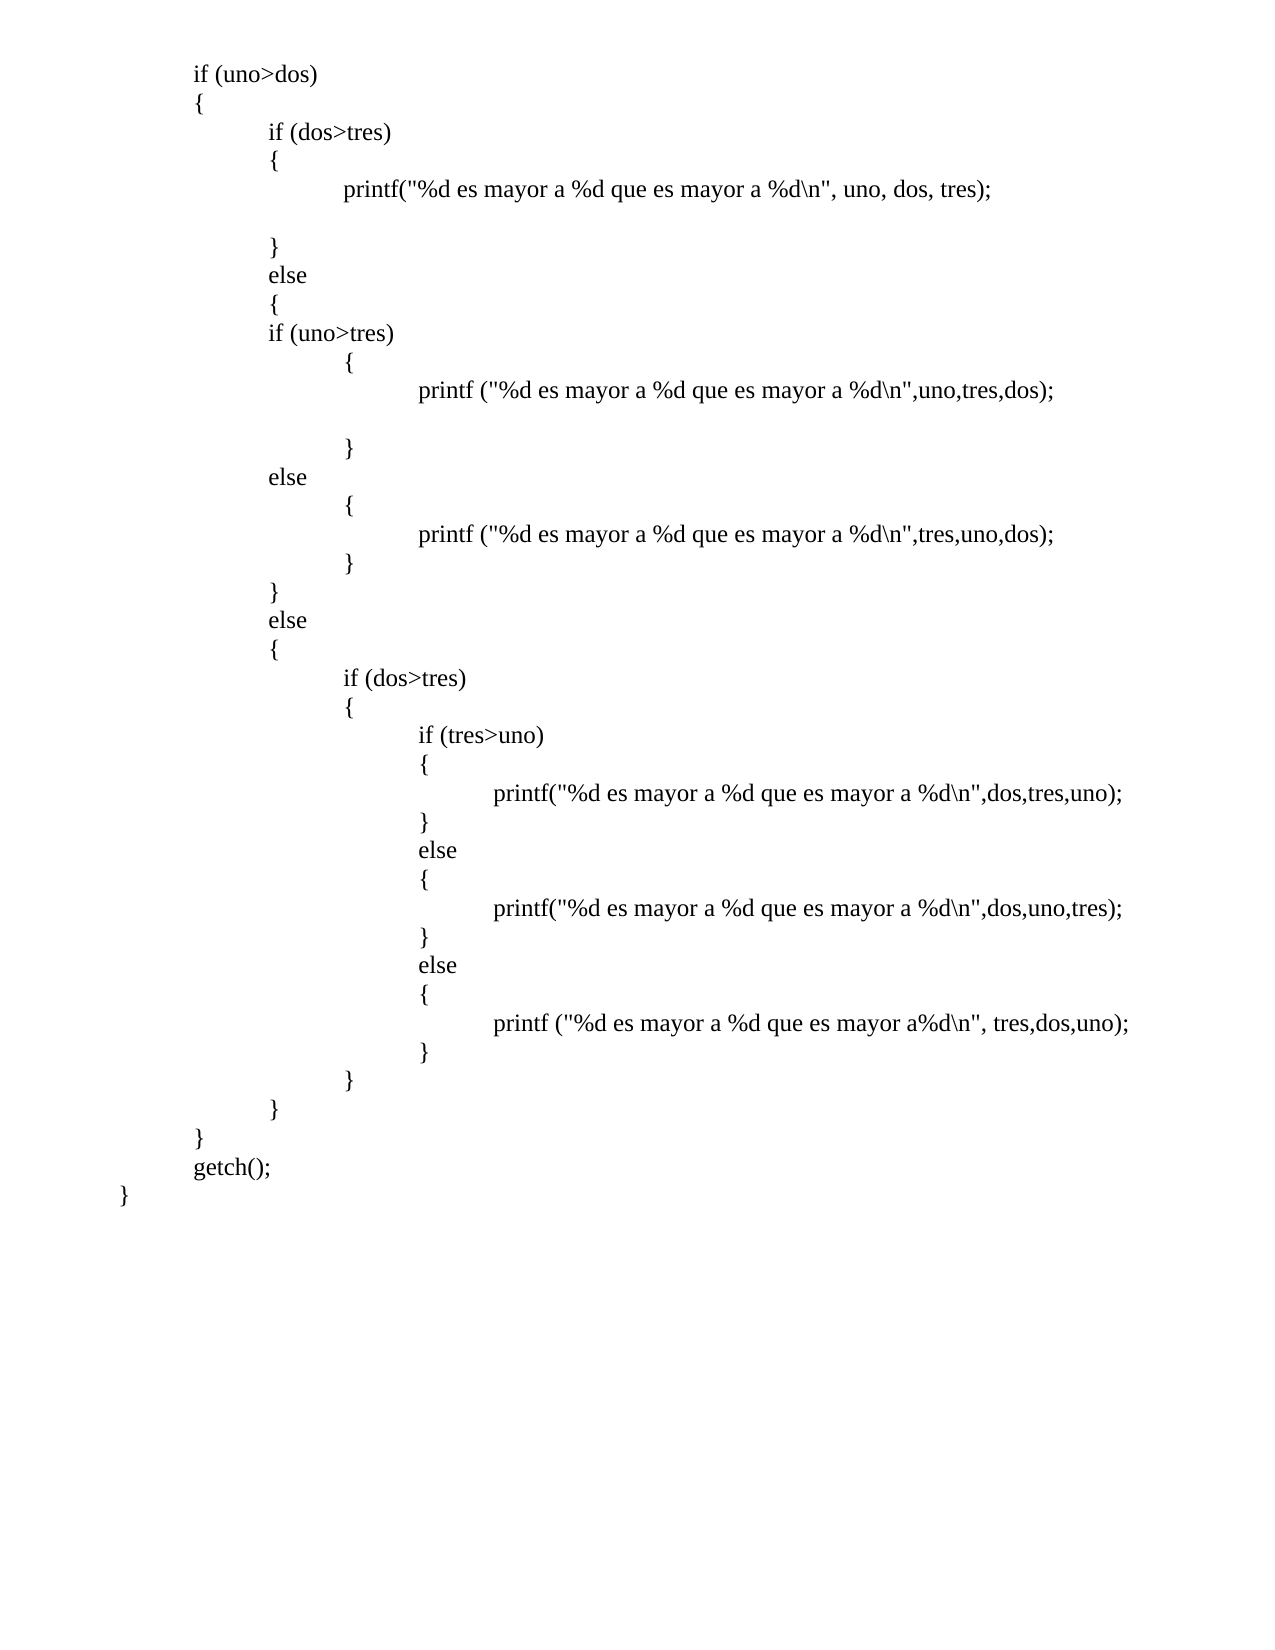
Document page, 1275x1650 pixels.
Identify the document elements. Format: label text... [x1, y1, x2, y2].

text { [118, 749, 1205, 778]
text } [118, 1180, 1205, 1209]
text { [118, 490, 1205, 519]
text getch(); [118, 1152, 1205, 1180]
text printf ("%d es mayor a %d que es mayor a%d\n", tres,dos,uno); [118, 1008, 1205, 1037]
text if (dos>tres) [118, 663, 1205, 692]
text printf ("%d es mayor a %d que es mayor a %d\n",uno,tres,dos); [118, 375, 1205, 404]
text printf ("%d es mayor a %d que es mayor a %d\n",tres,uno,dos); [118, 519, 1205, 548]
text { [118, 289, 1205, 318]
text if (uno>dos) [118, 59, 1205, 88]
text } [118, 1123, 1205, 1152]
text else [118, 950, 1205, 979]
text if (tres>uno) [118, 720, 1205, 749]
text { [118, 634, 1205, 663]
text } [118, 1037, 1205, 1065]
text printf("%d es mayor a %d que es mayor a %d\n", uno, dos, tres); [118, 174, 1205, 203]
text { [118, 864, 1205, 893]
text { [118, 347, 1205, 375]
text } [118, 1065, 1205, 1094]
text printf("%d es mayor a %d que es mayor a %d\n",dos,tres,uno); [118, 778, 1205, 807]
text } [118, 1094, 1205, 1123]
text else [118, 605, 1205, 634]
text printf("%d es mayor a %d que es mayor a %d\n",dos,uno,tres); [118, 893, 1205, 922]
text if (dos>tres) [118, 117, 1205, 145]
text } [118, 807, 1205, 835]
text { [118, 88, 1205, 117]
text } [118, 922, 1205, 950]
text else [118, 260, 1205, 289]
text else [118, 462, 1205, 490]
text } [118, 433, 1205, 462]
text if (uno>tres) [118, 318, 1205, 347]
text } [118, 548, 1205, 577]
text } [118, 232, 1205, 260]
text { [118, 692, 1205, 720]
text { [118, 145, 1205, 174]
text else [118, 835, 1205, 864]
text } [118, 577, 1205, 605]
text { [118, 979, 1205, 1008]
